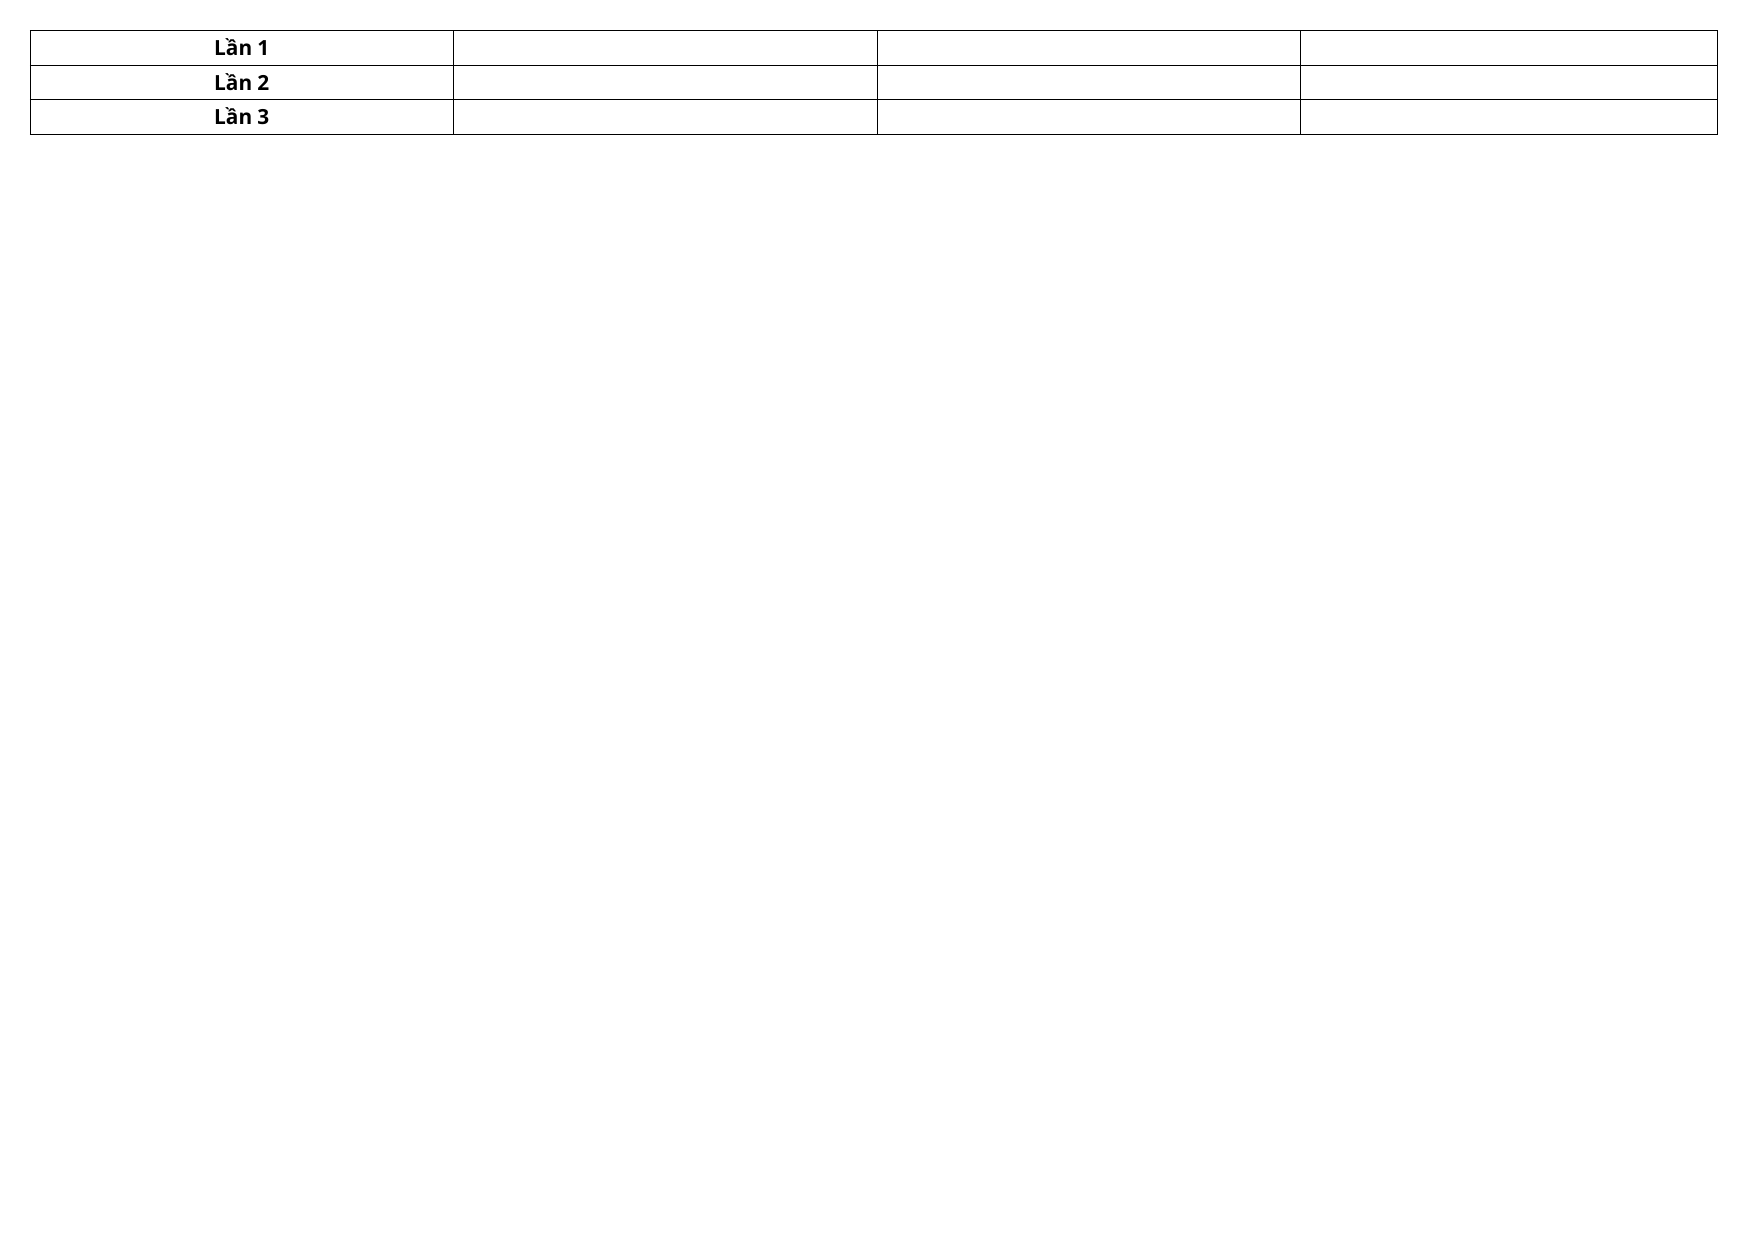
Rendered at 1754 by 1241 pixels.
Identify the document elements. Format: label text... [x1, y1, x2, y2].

table_cell [454, 66, 877, 99]
table_cell [878, 31, 1300, 64]
table_cell [878, 100, 1300, 134]
table_cell [1301, 100, 1717, 134]
table_cell [454, 100, 877, 134]
table_cell [878, 66, 1300, 99]
table_cell [454, 31, 877, 64]
table_cell [1301, 31, 1717, 64]
table_cell Lần 2 [31, 66, 453, 99]
table_cell [1301, 66, 1717, 99]
table_cell Lần 3 [31, 100, 453, 134]
table_cell Lần 1 [31, 31, 453, 64]
